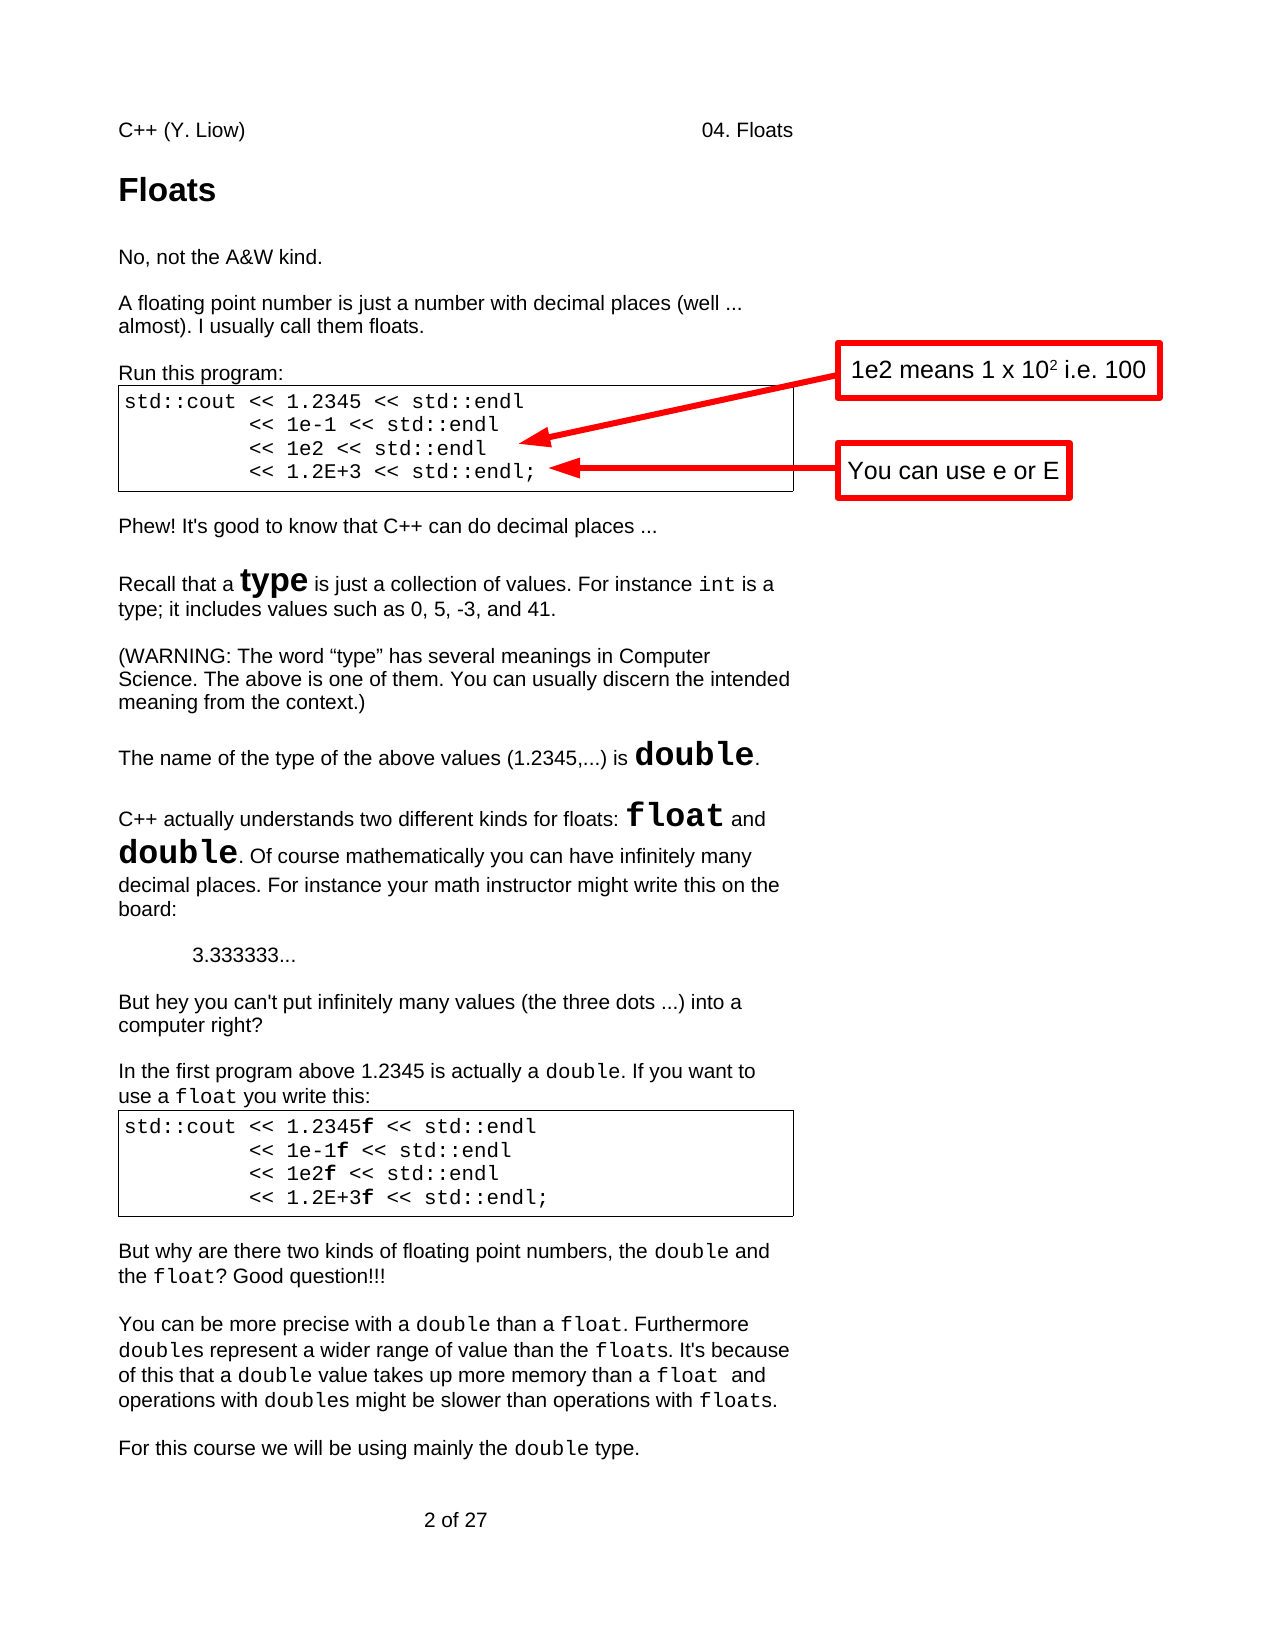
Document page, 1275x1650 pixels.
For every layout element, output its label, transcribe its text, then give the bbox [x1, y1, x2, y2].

text A floating point number is just a number with decimal places (well ... almost). I usually call them floats. [118, 292, 793, 338]
text C++ actually understands two different kinds for floats: float and double. Of course mathematically you can have infinitely many decimal places. For instance your math instructor might write this on the board: [118, 798, 793, 921]
table_header std::cout << 1.2345f << std::endl << 1e-1f << std::endl << 1e2f << std::endl << 1.2E+3f << std::endl; [119, 1111, 793, 1216]
text 3.333333... [118, 944, 793, 967]
text No, not the A&W kind. [118, 245, 793, 269]
text You can be more precise with a double than a float. Furthermore doubles represent a wider range of value than the floats. It's because of this that a double value takes up more memory than a float and operations with doubles might be slower than operations with floats. [118, 1313, 793, 1413]
table_header std::cout << 1.2345 << std::endl << 1e-1 << std::endl << 1e2 << std::endl << 1.2E+3 << std::endl; [119, 386, 793, 491]
text In the first program above 1.2345 is actually a double. If you want to use a float you write this: [118, 1060, 793, 1110]
text For this course we will be using mainly the double type. [118, 1437, 793, 1462]
text Phew! It's good to know that C++ can do decimal places ... [118, 514, 793, 537]
text But hey you can't put infinitely many values (the three dots ...) into a computer right? [118, 990, 793, 1037]
text Recall that a type is just a collection of values. For instance int is a type; it includes values such as 0, 5, -3, and 41. [118, 561, 793, 621]
text (WARNING: The word “type” has several meanings in Computer Science. The above is one of them. You can usually discern the intended meaning from the context.) [118, 644, 793, 714]
text Run this program: [118, 362, 793, 385]
text Floats [118, 171, 793, 208]
text But why are there two kinds of floating point numbers, the double and the float? Good question!!! [118, 1239, 793, 1290]
text The name of the type of the above values (1.2345,...) is double. [118, 737, 793, 775]
